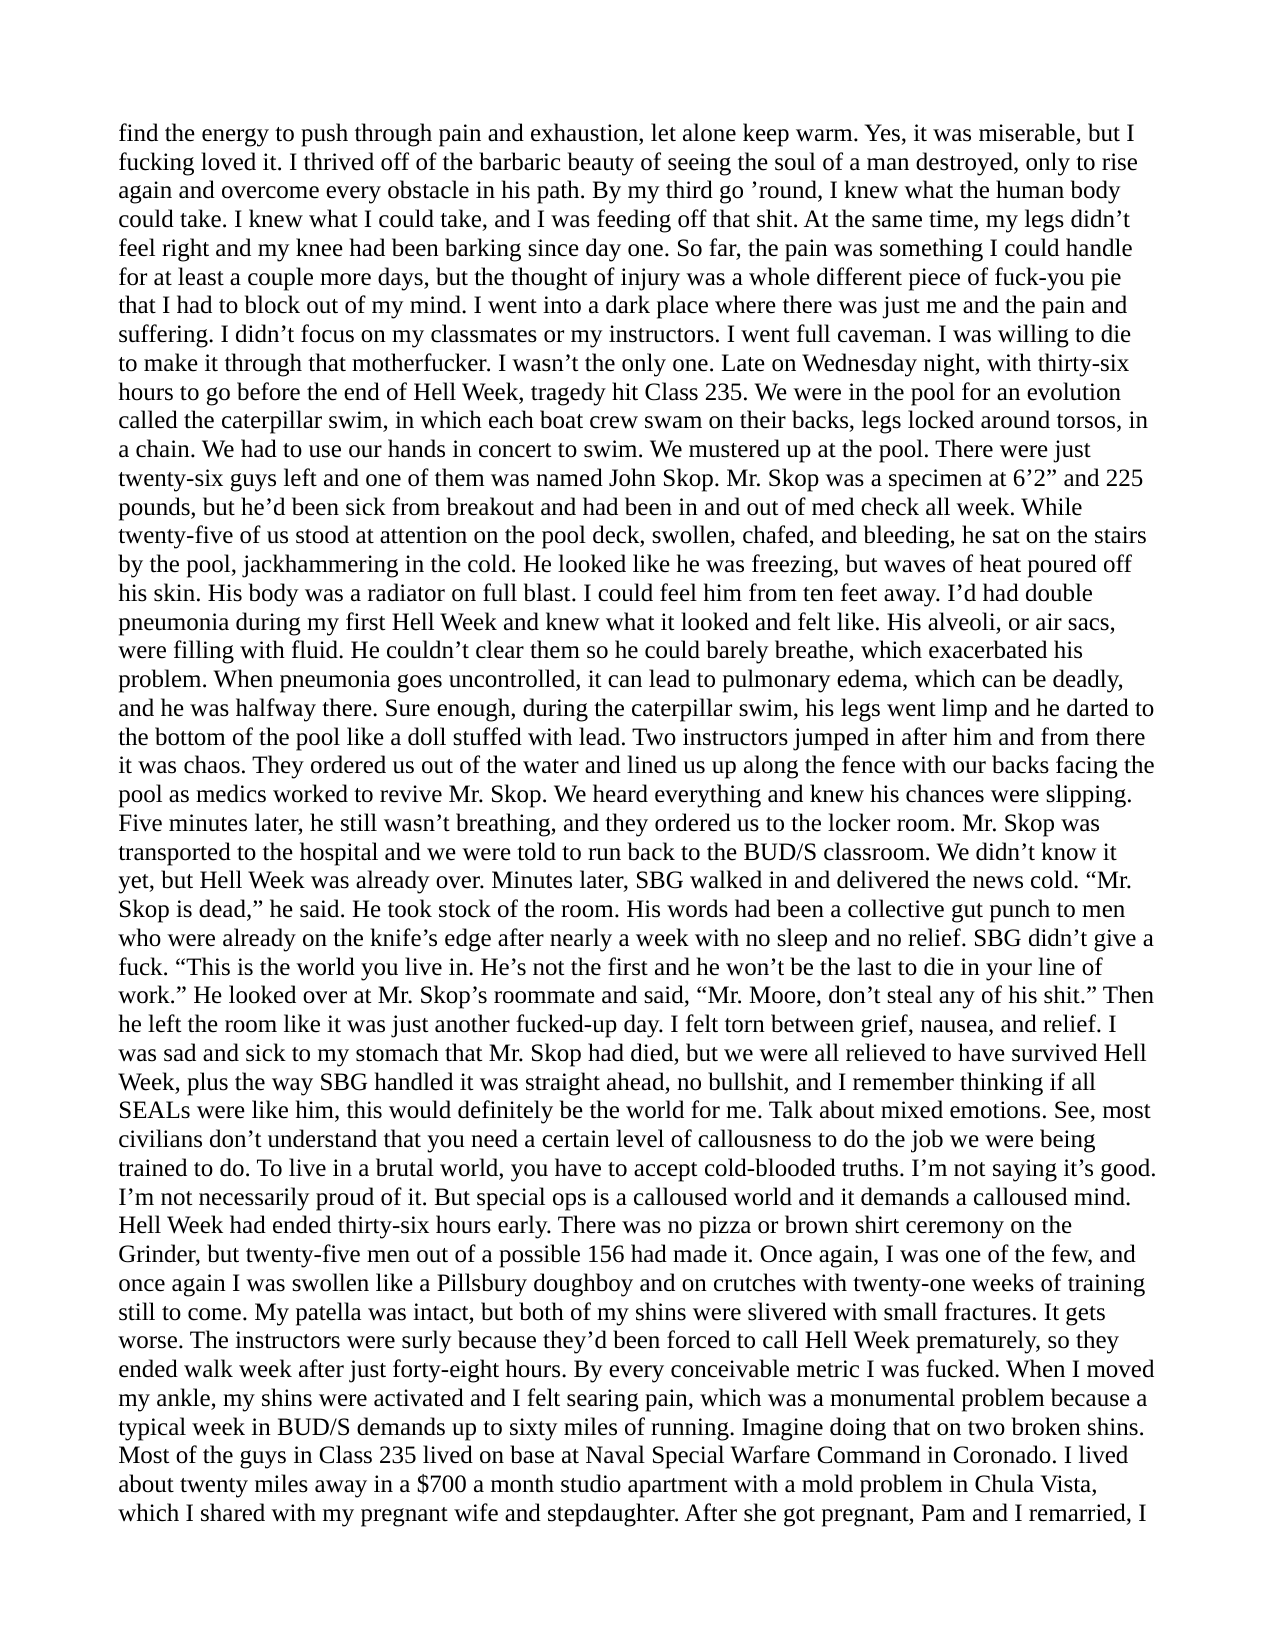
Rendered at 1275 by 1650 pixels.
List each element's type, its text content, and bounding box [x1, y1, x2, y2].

text find the energy to push through pain and exhaustion, let alone keep warm. Yes, it was miserable, but I fucking loved it. I thrived off of the barbaric beauty of seeing the soul of a man destroyed, only to rise again and overcome every obstacle in his path. By my third go ’round, I knew what the human body could take. I knew what I could take, and I was feeding off that shit. At the same time, my legs didn’t feel right and my knee had been barking since day one. So far, the pain was something I could handle for at least a couple more days, but the thought of injury was a whole different piece of fuck-you pie that I had to block out of my mind. I went into a dark place where there was just me and the pain and suffering. I didn’t focus on my classmates or my instructors. I went full caveman. I was willing to die to make it through that motherfucker. I wasn’t the only one. Late on Wednesday night, with thirty-six hours to go before the end of Hell Week, tragedy hit Class 235. We were in the pool for an evolution called the caterpillar swim, in which each boat crew swam on their backs, legs locked around torsos, in a chain. We had to use our hands in concert to swim. We mustered up at the pool. There were just twenty-six guys left and one of them was named John Skop. Mr. Skop was a specimen at 6’2” and 225 pounds, but he’d been sick from breakout and had been in and out of med check all week. While twenty-five of us stood at attention on the pool deck, swollen, chafed, and bleeding, he sat on the stairs by the pool, jackhammering in the cold. He looked like he was freezing, but waves of heat poured off his skin. His body was a radiator on full blast. I could feel him from ten feet away. I’d had double pneumonia during my first Hell Week and knew what it looked and felt like. His alveoli, or air sacs, were filling with fluid. He couldn’t clear them so he could barely breathe, which exacerbated his problem. When pneumonia goes uncontrolled, it can lead to pulmonary edema, which can be deadly, and he was halfway there. Sure enough, during the caterpillar swim, his legs went limp and he darted to the bottom of the pool like a doll stuffed with lead. Two instructors jumped in after him and from there it was chaos. They ordered us out of the water and lined us up along the fence with our backs facing the pool as medics worked to revive Mr. Skop. We heard everything and knew his chances were slipping. Five minutes later, he still wasn’t breathing, and they ordered us to the locker room. Mr. Skop was transported to the hospital and we were told to run back to the BUD/S classroom. We didn’t know it yet, but Hell Week was already over. Minutes later, SBG walked in and delivered the news cold. “Mr. Skop is dead,” he said. He took stock of the room. His words had been a collective gut punch to men who were already on the knife’s edge after nearly a week with no sleep and no relief. SBG didn’t give a fuck. “This is the world you live in. He’s not the first and he won’t be the last to die in your line of work.” He looked over at Mr. Skop’s roommate and said, “Mr. Moore, don’t steal any of his shit.” Then he left the room like it was just another fucked-up day. I felt torn between grief, nausea, and relief. I was sad and sick to my stomach that Mr. Skop had died, but we were all relieved to have survived Hell Week, plus the way SBG handled it was straight ahead, no bullshit, and I remember thinking if all SEALs were like him, this would definitely be the world for me. Talk about mixed emotions. See, most civilians don’t understand that you need a certain level of callousness to do the job we were being trained to do. To live in a brutal world, you have to accept cold-blooded truths. I’m not saying it’s good. I’m not necessarily proud of it. But special ops is a calloused world and it demands a calloused mind. Hell Week had ended thirty-six hours early. There was no pizza or brown shirt ceremony on the Grinder, but twenty-five men out of a possible 156 had made it. Once again, I was one of the few, and once again I was swollen like a Pillsbury doughboy and on crutches with twenty-one weeks of training still to come. My patella was intact, but both of my shins were slivered with small fractures. It gets worse. The instructors were surly because they’d been forced to call Hell Week prematurely, so they ended walk week after just forty-eight hours. By every conceivable metric I was fucked. When I moved my ankle, my shins were activated and I felt searing pain, which was a monumental problem because a typical week in BUD/S demands up to sixty miles of running. Imagine doing that on two broken shins. Most of the guys in Class 235 lived on base at Naval Special Warfare Command in Coronado. I lived about twenty miles away in a $700 a month studio apartment with a mold problem in Chula Vista, which I shared with my pregnant wife and stepdaughter. After she got pregnant, Pam and I remarried, I [118, 118, 1157, 1527]
